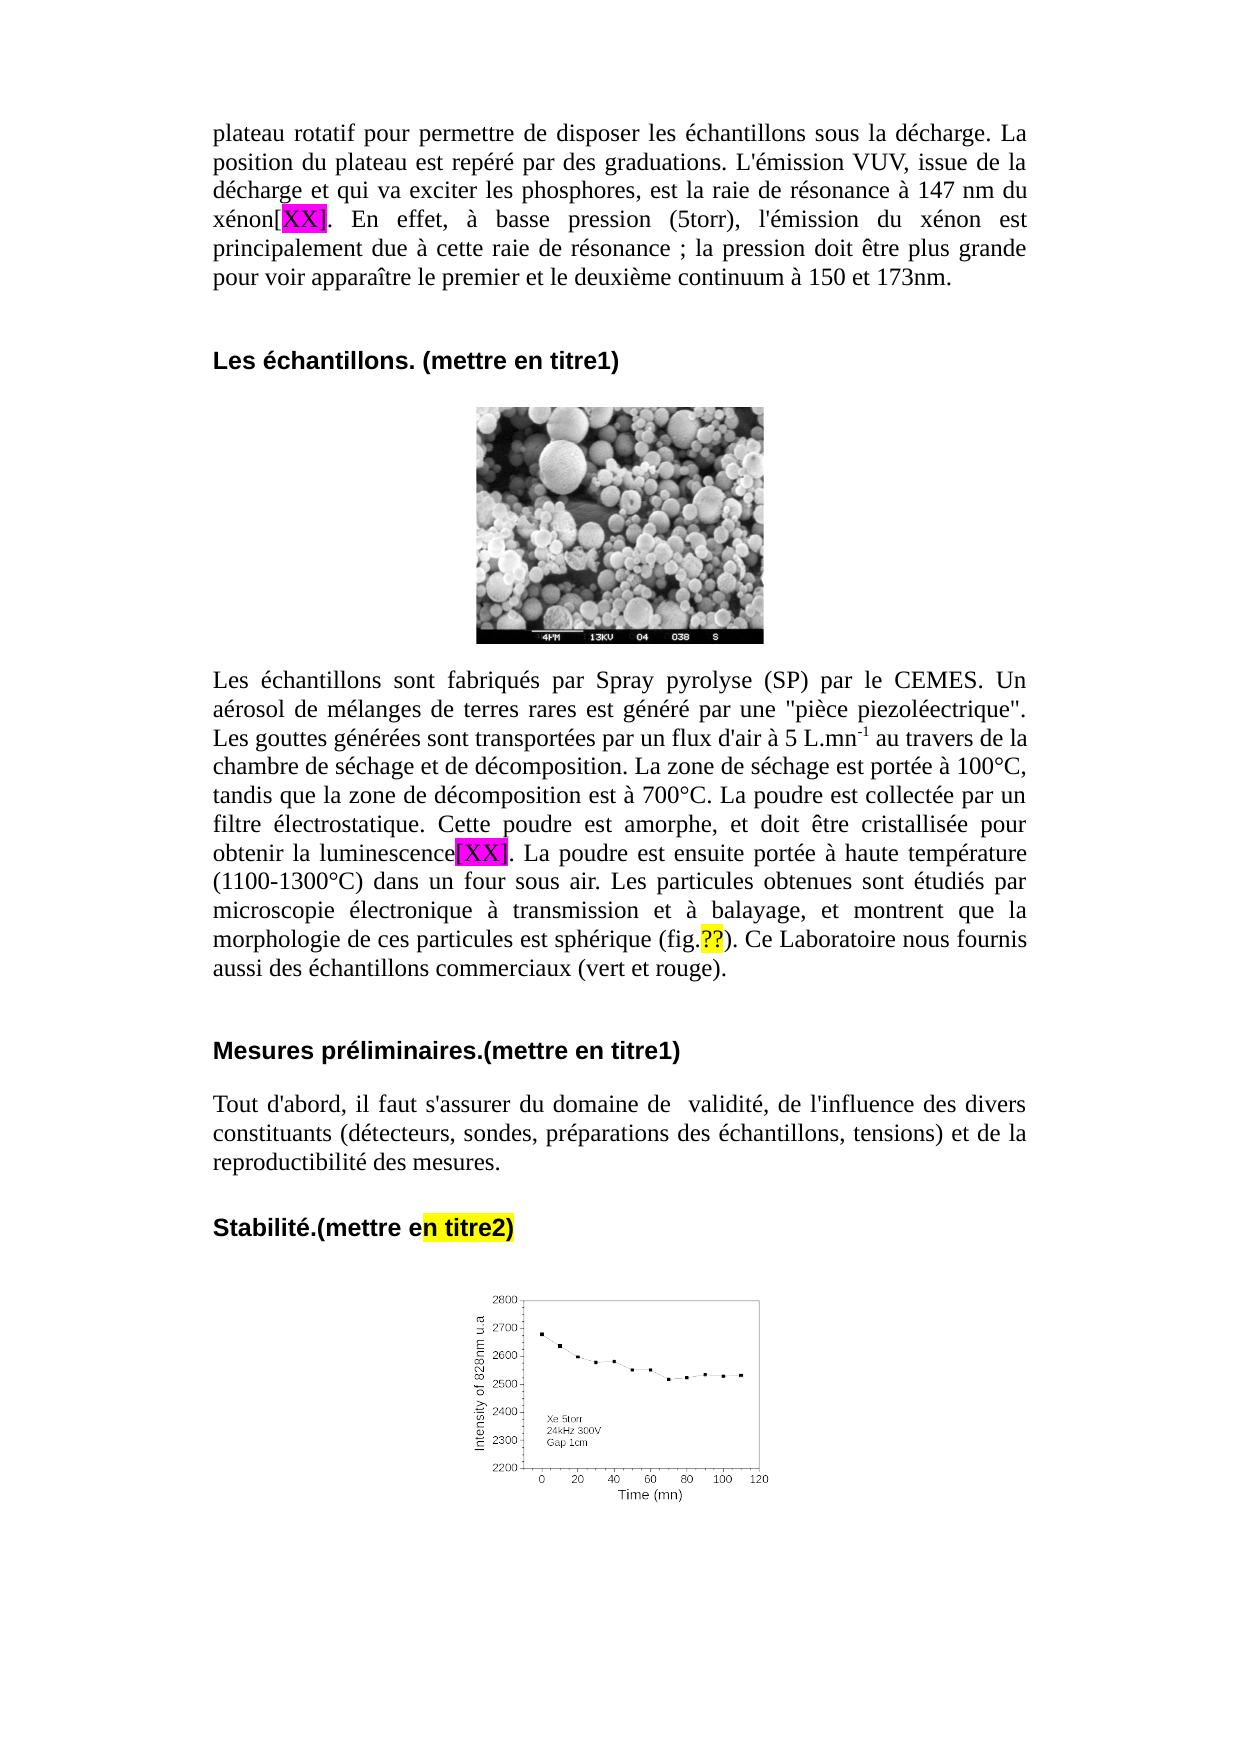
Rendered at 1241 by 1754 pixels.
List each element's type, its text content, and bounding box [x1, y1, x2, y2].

subtitle Stabilité.(mettre en titre2) [213, 1213, 1028, 1242]
subtitle Les échantillons. (mettre en titre1) [213, 346, 1028, 374]
text Les échantillons sont fabriqués par Spray pyrolyse (SP) par le CEMES. Un aérosol de mélanges de terres rares est généré par une "pièce piezoléectrique". Les gouttes générées sont transportées par un flux d'air à 5 L.mn-1 au travers de la chambre de séchage et de décomposition. La zone de séchage est portée à 100°C, tandis que la zone de décomposition est à 700°C. La poudre est collectée par un filtre électrostatique. Cette poudre est amorphe, et doit être cristallisée pour obtenir la luminescence[XX]. La poudre est ensuite portée à haute température (1100-1300°C) dans un four sous air. Les particules obtenues sont étudiés par microscopie électronique à transmission et à balayage, et montrent que la morphologie de ces particules est sphérique (fig.??). Ce Laboratoire nous fournis aussi des échantillons commerciaux (vert et rouge). [213, 665, 1028, 981]
picture [476, 407, 764, 644]
text plateau rotatif pour permettre de disposer les échantillons sous la décharge. La position du plateau est repéré par des graduations. L'émission VUV, issue de la décharge et qui va exciter les phosphores, est la raie de résonance à 147 nm du xénon[XX]. En effet, à basse pression (5torr), l'émission du xénon est principalement due à cette raie de résonance ; la pression doit être plus grande pour voir apparaître le premier et le deuxième continuum à 150 et 173nm. [213, 118, 1028, 291]
text Tout d'abord, il faut s'assurer du domaine de validité, de l'influence des divers constituants (détecteurs, sondes, préparations des échantillons, tensions) et de la reproductibilité des mesures. [213, 1089, 1028, 1176]
subtitle Mesures préliminaires.(mettre en titre1) [213, 1036, 1028, 1065]
